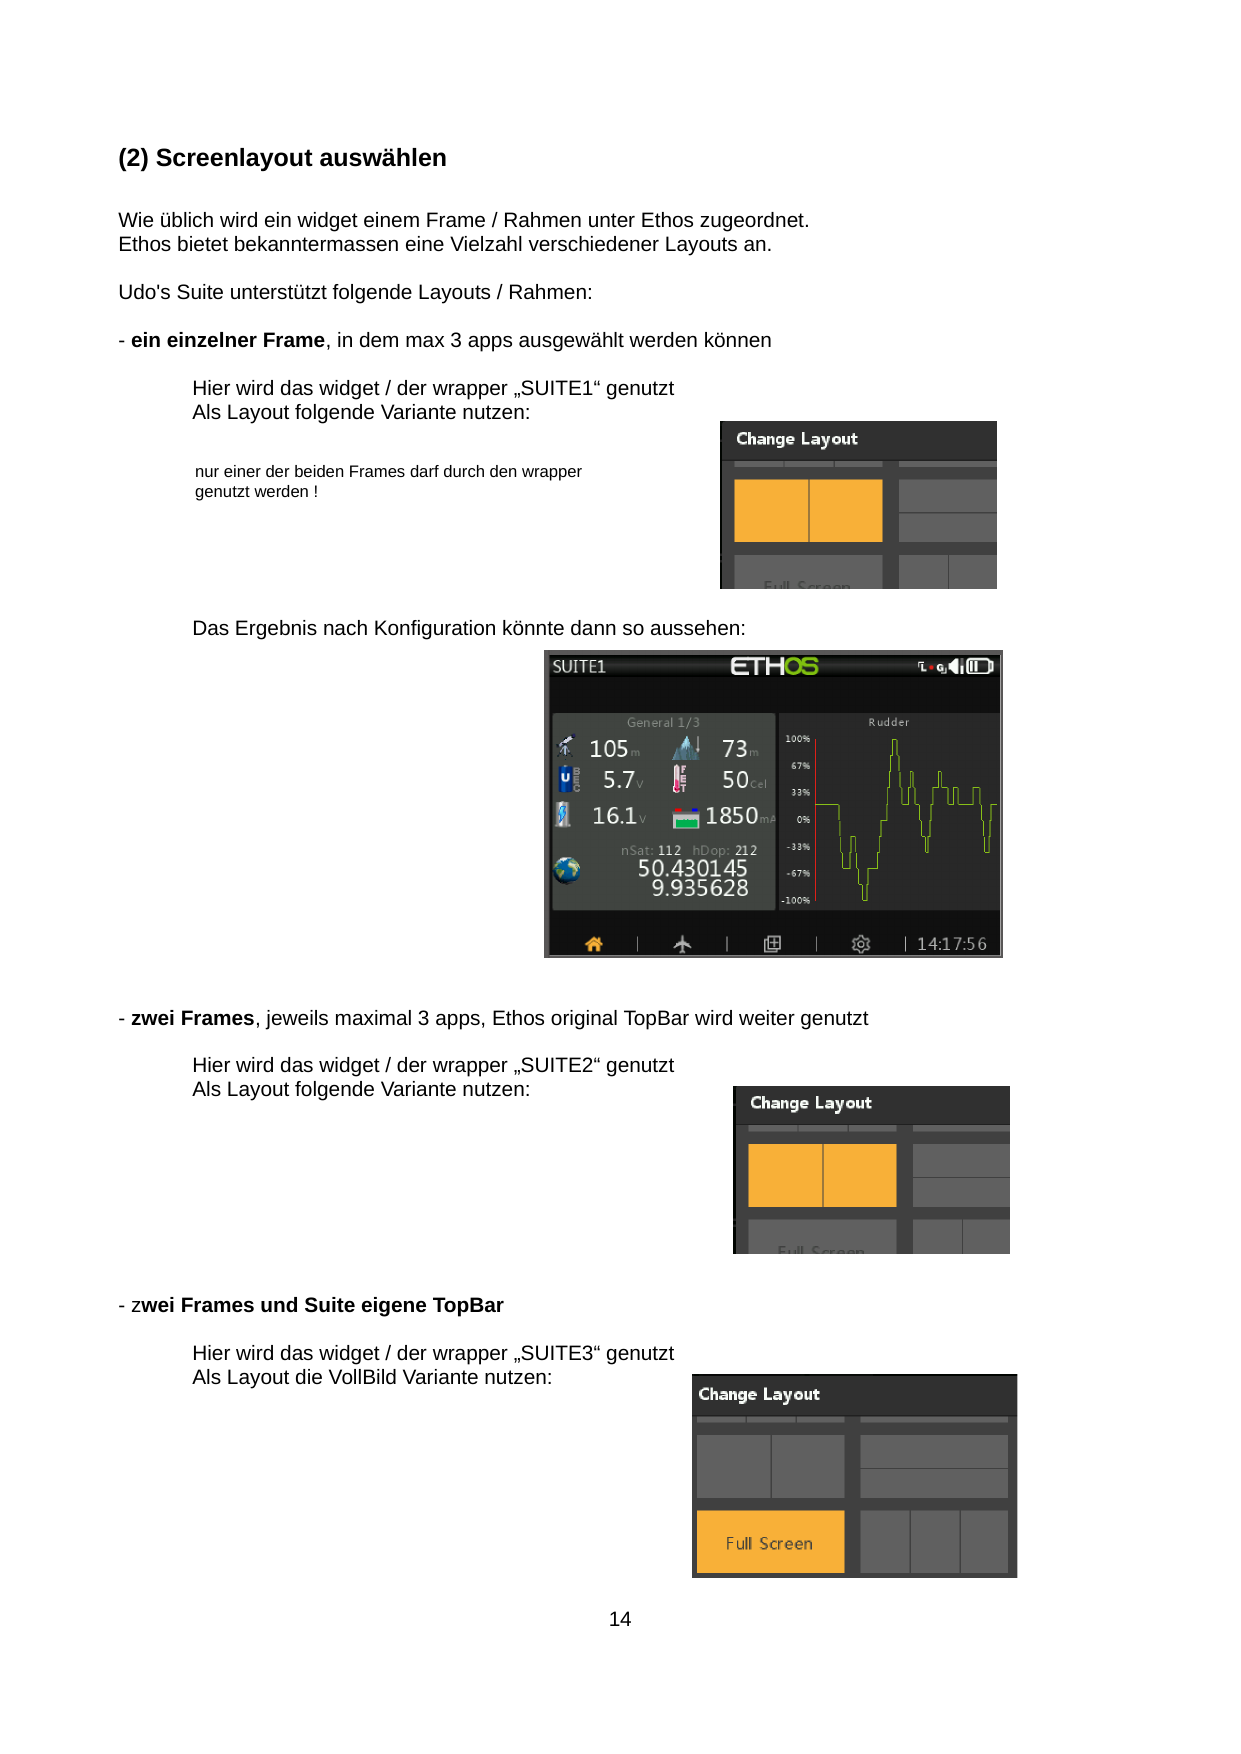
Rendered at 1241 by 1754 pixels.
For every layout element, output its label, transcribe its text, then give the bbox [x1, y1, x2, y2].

subtitle (2) Screenlayout auswählen [118, 143, 1122, 172]
text - zwei Frames, jeweils maximal 3 apps, Ethos original TopBar wird weiter genutzt [118, 1005, 1122, 1029]
picture [733, 1086, 1010, 1254]
text Ethos bietet bekanntermassen eine Vielzahl verschiedener Layouts an. [118, 232, 1122, 256]
text Hier wird das widget / der wrapper „SUITE1“ genutzt [118, 376, 1122, 400]
text [997, 481, 1122, 501]
text nur einer der beiden Frames darf durch den wrapper [118, 462, 720, 481]
picture [720, 421, 997, 589]
text Als Layout die VollBild Variante nutzen: [118, 1365, 1122, 1389]
text Hier wird das widget / der wrapper „SUITE2“ genutzt [118, 1053, 1122, 1077]
text Das Ergebnis nach Konfiguration könnte dann so aussehen: [118, 616, 1122, 639]
text Als Layout folgende Variante nutzen: [118, 1077, 1122, 1101]
text [997, 462, 1122, 481]
text Wie üblich wird ein widget einem Frame / Rahmen unter Ethos zugeordnet. [118, 208, 1122, 232]
picture [544, 650, 1003, 958]
text - zwei Frames und Suite eigene TopBar [118, 1293, 1122, 1317]
text Udo's Suite unterstützt folgende Layouts / Rahmen: [118, 280, 1122, 304]
text Hier wird das widget / der wrapper „SUITE3“ genutzt [118, 1341, 1122, 1365]
text genutzt werden ! [118, 481, 720, 501]
text Als Layout folgende Variante nutzen: [118, 400, 1122, 424]
text - ein einzelner Frame, in dem max 3 apps ausgewählt werden können [118, 328, 1122, 352]
picture [692, 1374, 1018, 1578]
